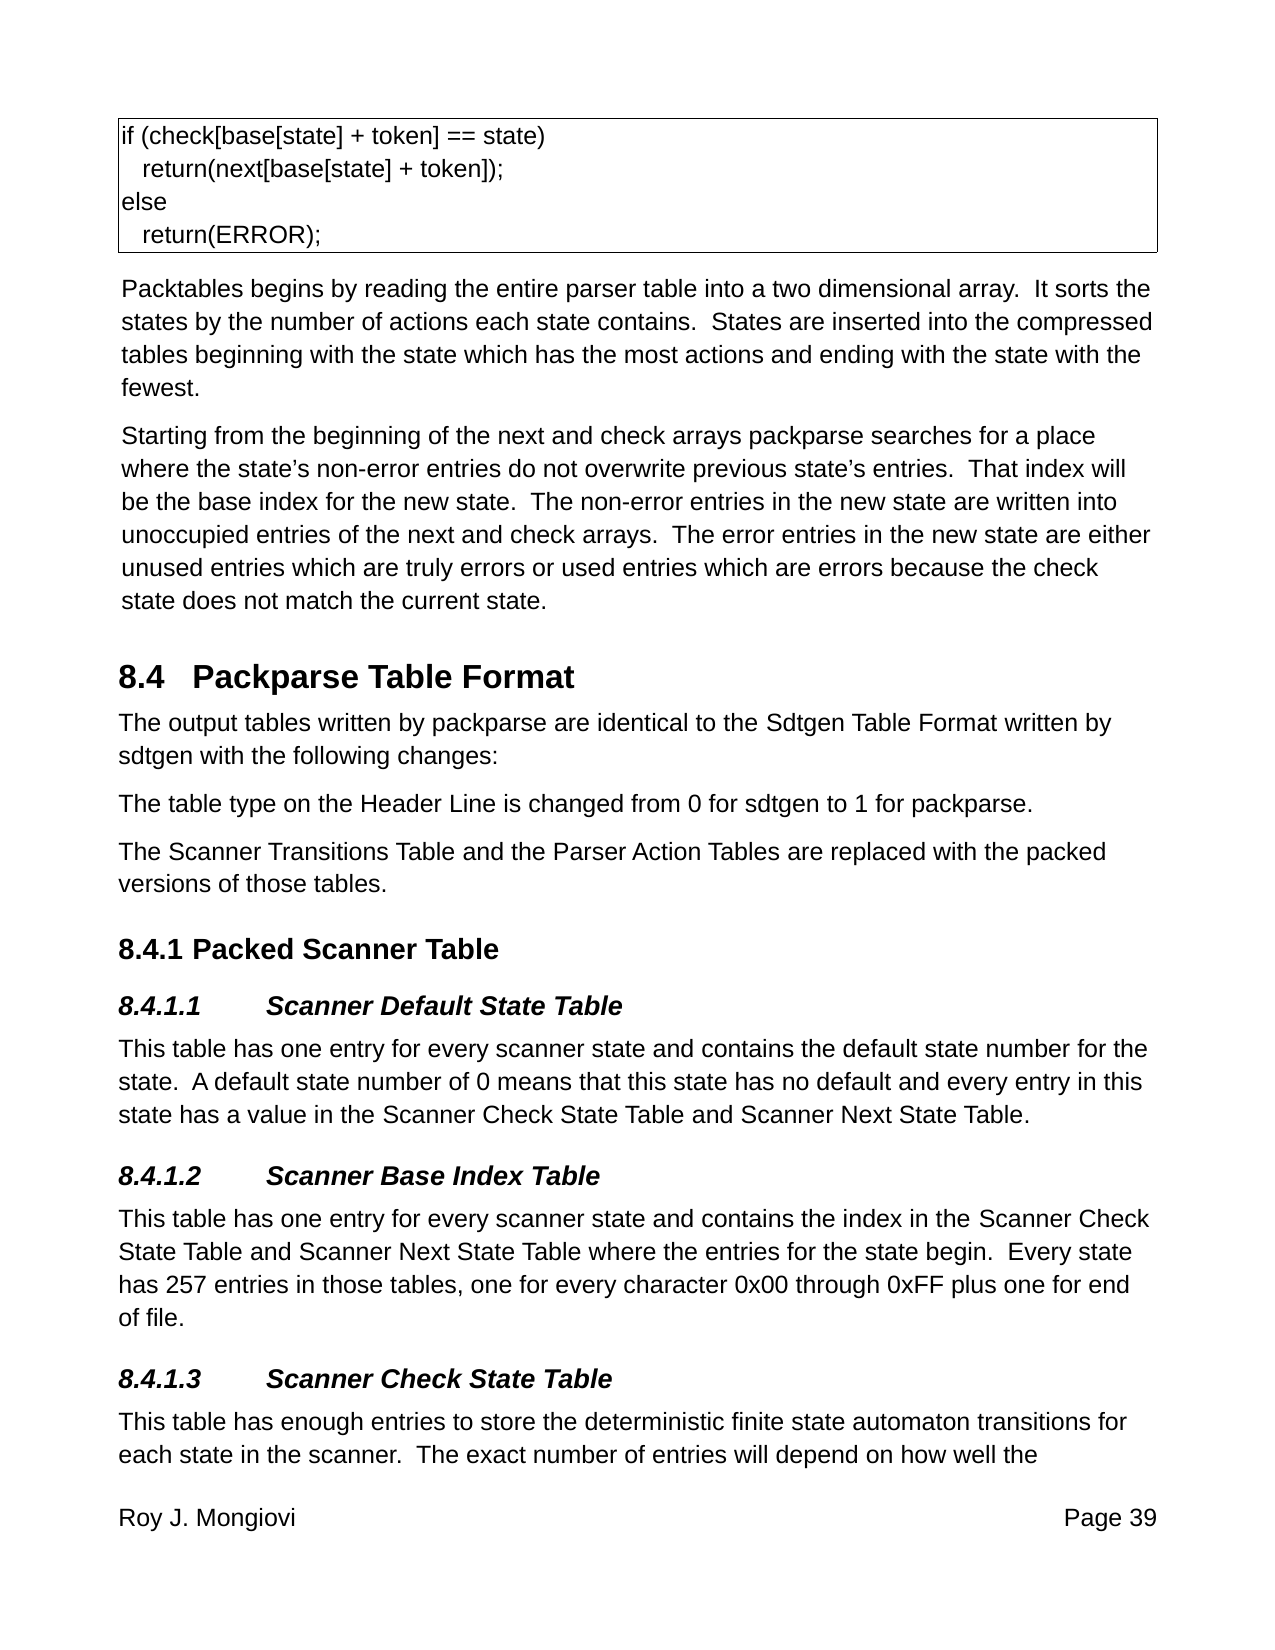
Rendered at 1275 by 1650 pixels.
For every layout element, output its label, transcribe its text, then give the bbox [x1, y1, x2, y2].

text return(next[base[state] + token]); [119, 151, 1157, 183]
text This table has one entry for every scanner state and contains the default state number for the state. A default state number of 0 means that this state has no default and every entry in this state has a value in the Scanner Check State Table and Scanner Next State Table. [118, 1034, 1157, 1129]
text This table has one entry for every scanner state and contains the index in the Scanner Check State Table and Scanner Next State Table where the entries for the state begin. Every state has 257 entries in those tables, one for every character 0x00 through 0xFF plus one for end of file. [118, 1204, 1157, 1332]
subtitle Scanner Default State Table [118, 990, 1157, 1021]
text return(ERROR); [119, 217, 1157, 252]
text if (check[base[state] + token] == state) [119, 119, 1157, 150]
text This table has enough entries to store the deterministic finite state automaton transitions for each state in the scanner. The exact number of entries will depend on how well the [118, 1407, 1157, 1468]
text The Scanner Transitions Table and the Parser Action Tables are replaced with the packed versions of those tables. [118, 836, 1157, 898]
text The table type on the Header Line is changed from 0 for sdtgen to 1 for packparse. [118, 789, 1157, 818]
text The output tables written by packparse are identical to the Sdtgen Table Format written by sdtgen with the following changes: [118, 708, 1157, 770]
subtitle Packparse Table Format [118, 657, 1157, 696]
subtitle Scanner Check State Table [118, 1363, 1157, 1394]
text Packtables begins by reading the entire parser table into a two dimensional array. It sorts the states by the number of actions each state contains. States are inserted into the compressed tables beginning with the state which has the most actions and ending with the state with the fewest. [118, 271, 1157, 402]
subtitle Packed Scanner Table [118, 932, 1157, 965]
text else [119, 184, 1157, 216]
subtitle Scanner Base Index Table [118, 1160, 1157, 1191]
text Starting from the beginning of the next and check arrays packparse searches for a place where the state’s non-error entries do not overwrite previous state’s entries. That index will be the base index for the new state. The non-error entries in the new state are written into unoccupied entries of the next and check arrays. The error entries in the new state are either unused entries which are truly errors or used entries which are errors because the check state does not match the current state. [118, 418, 1157, 618]
